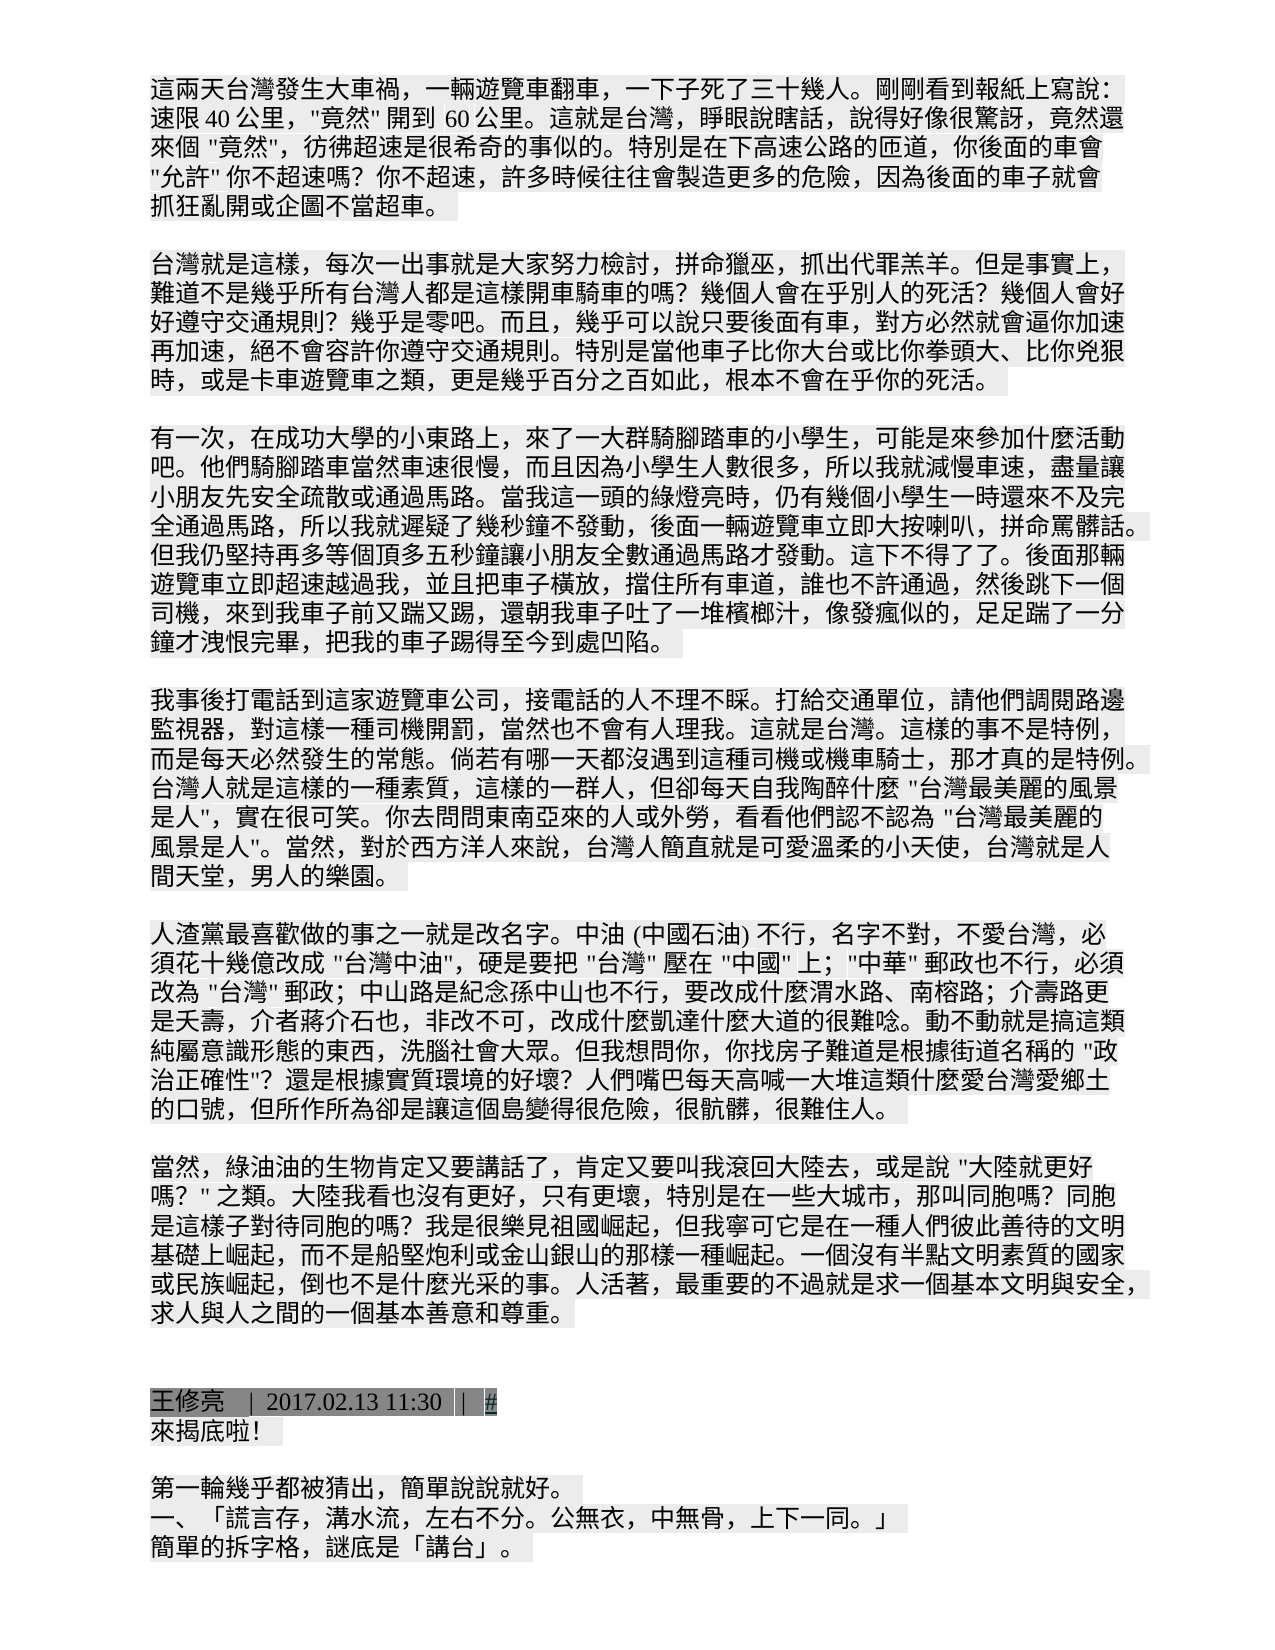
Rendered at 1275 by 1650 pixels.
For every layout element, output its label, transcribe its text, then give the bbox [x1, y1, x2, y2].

text 來揭底啦！ 第一輪幾乎都被猜出，簡單說說就好。 一、「謊言存，溝水流，左右不分。公無衣，中無骨，上下一同。」 簡單的拆字格，謎底是「講台」。 二、「難分吾夫一日隔，化來芳草添顏色、此愁依依令心碎，明日飄渺焉可得。」 簡單的拆字格，謎底是「春花秋月」 三、拆字格，最後一句兼會意。 懷珂竟玉碎，遺物掩草埔，（射「苛」字） 教者去人倫，猶以為正途，（射「政」字） 犬子共一皿，貪婪誰與訴？（射「猛」字） 水落見殘淤，清流覓何處？（射「於」字） 唬人何須口，欺瞞見網路，隱入山林復為王，一嘯長風百獸舞。（射「虎」字） 四、前半是會意，後半是拆字格。 「純陽之數取終極，上下之間正合宜，其中有物俱揚棄，織盡絲縷言可兮。」 謎底「九二共識」。 這裡稍作解釋：因為陽為先，故數一，陰為後，故數偶，一三五七九是陽數，二四六八是陰數，九為陽數之極，所以易經的卦，陽爻稱九，陰爻稱六，陰爻不取八數，因為陰有退隱之性，故不取數極，退取六。 五、「不染凡塵立清波，白衣金盞倚高桌，酷寒越顯真顏色，蔥蒜豈得與君博。」 謎底「水仙」，水仙有雅蒜、天蔥的別名，也流傳「水仙不開花，裝蒜」的俗語。純就植物特性來猜。 六、「刺瘤滿身不許攀，鐵骨丹心花欲燃，待得端午子初綻，飛絮如雪隨風傳。」 謎底「木棉」，純就植物特性來猜。 七、驚震十日起禍災，海畔仙根入蓬萊，四時紅豔花常在，村角籬間落復開。 謎底「扶桑」，是台灣農村常用於圍籬的灌木植物。 典出《山海經•海外東經》「湯谷上有扶桑，十日所浴，在黑齒北，居水中，有大木，九日居下枝，一日居上枝」，以及《淮南子》王邑注：「堯時十日並出，草木焦枯。堯命羿仰射十日，中其九日，日中九烏皆死，墮其羽翼，故留其一日也。」 八、颯颯秋風志氣殘，悲歌泣王過黎山，傷此桎梏化新木，年年淚血染碧衫。 典出《山海經」大荒南經》：有木生山上，名曰楓木。楓木，蚩尤所棄其桎梏，是為楓木。 而蚩尤是在黎山被擊殺的。 第二輪謎題主要以動植物為主，注重在特性上，用典也較多。這很適合給說故事談文化、討論人際概念、認識動植物本身與人的環境關係。 其一、「蔥蘢常綠拒風霜，殘葉飄墮猶自芳，萬木精髓誰似我，烈火熬出舍利香。」 謎底是「樟」，樟是常綠喬木，逾冬不凋，葉片枝幹全株有特殊精油香味，煉製出來的樟腦丸曾是台灣最大量的外銷品，以舍利子的形似來比喻樟腦丸。 其二、「兩木並肩爭一番，川蜀之樹與相攀，千載明妃音相似，馬上猶自輕撥彈。」 謎底是「枇杷」，會意「爭」為比，「川蜀」為巴，明妃是王昭君的封號，以「琵琶」的諧音隱喻。 其三、「水底橫枝水上花，虛無飄渺如隔紗，花絲如雪紛紛落，紅鈴無聲滿枝芽。」 謎底為「蓮霧」，第一句隱「蓮」，第二句隱「霧」，末二句喻花朵、果實形態。 其四、「翠袖紅裙染斑斑，托得張騫度安南，蒼苔點點花如火，百子千孫好相傳。」 謎底是「石榴」，或者是「安石榴」。 第一句典出武則天寫給唐高宗的情詩《如意娘》「看朱成碧思紛紛，憔悴支離為憶君。 不信比來常下淚，開箱驗取石榴裙」。石榴花果均紅豔，所以唐朝開始稱女人的紅裙為「石榴裙」。 第二句石榴是張騫從安南國帶回來的植物，安南國位於現在的越南北部一帶。 石榴多子，比喻百子千孫，典出《北齊書》「帝幸李宅宴，而妃母宋氏薦二石榴於帝前。問諸人莫知其意，帝投之。收曰：「石榴房中多子，王新婚，妃母欲子孫眾多。」 其五、「由來孤木與相依，一脈雙胞世間稀，短劍如針護枝葉，香花如雪暮春宜。」 謎底是「柚」，第一句拆字，後面是柚子樹的特性，針刺、單身複葉。 其六、「不觀不語任爾鳴，人人倚木自在聽，紮根落土本無事，涓涓水逝化飛翎。」 謎底是「烏來杜鵑」。「鳴」，不觀看，所以鳥的眼睛那一橫筆拿掉，變成烏，不語，口邊旁也去掉。這一句是最難的象形會意法，不容易猜，其他都簡單的拆字格。 其七、「金戈肅殺列兩排，居中為王天予哉」拆字格，這句有點複雜，金、戈分列字的兩邊，中間放個「王」字，王的頭上天空成為一個「哉」字，謎底是「鐵」。用「王」是象其形，本字頭上是一撇。 「陌上荒蕪行蹤滅，高坡頹覆繁華衰」部首左阜右邑，阜是高起的土堆狀地形。 「硃批色減難辨識，遺痕包裹不許開」拆字格。 「機紓既斷何由給，賸有清香與雪白。」拆字格與植物特色。 謎底是「鐵砲百合」，這一題我順序排錯，向各位道歉。 其八、「宿果枯褐如豆莢，滿地紅紫掃落花，願與清溪常為伴，隨爾順流到新家。」 謎底是「水黃皮」，純從植物特性隱喻。 其九、「無事高掛一張弓，非鬍非鬚本為宗，仙人得道飛昇去，此身不存與義同」 謎底是「長鬃山羊」，拆字格，此身為我，我不存，剩下上面的字是「羊」，美、羔、義，這些字上面都是羊的省筆。 忙中有錯，某些題目出得不合宜，見諒了！元宵已過，準備開學，又要忙啦！ [150, 1417, 1125, 1562]
text 有一個著名哲學家，但因為我對他不熟，讀了就忘，所以現在雄雄想不起他的名字。他有個觀念，名稱我也忘了，只記得一個相關的例子是這麼說的： 一個人渣，他的死活你當然不會在乎，但假若有一天，他要死不活、面臨很大的痛苦時，我們很快就忘了他是個人渣，忘了他的種種身份與立場，而只關切他身為一個人、做為一個生命當下所承受的巨大痛苦。可是，當他慢慢脫離險境，脫離痛苦，又好端端地活過來時，我們馬上就又會想起他是個人渣，想起他的各種作為與立場身份，說不定心裏頭會嘀咕說這混蛋怎麼還不趕快去死。這位哲學家給這樣一種基本狀態取了個名稱，但我也忘了。不過，對於這個生動的例子卻始終忘不了，也許這觀念多多少少也描述了我們 (至少是我) 的所謂愛。 就如 Hannah Arendt所說，我並不特別鍾愛任何一個族群或國家或組織或階級，我們的愛難道不是僅僅只及於一個個具體的個人？而且，這樣一種愛，牽涉的理應不是一種立場身份種族或政治顏色，而是有關於那個人的種種有關善惡美醜的基本屬性。我們或許依然會 "愛" 一群人渣，但這份愛也只有在上述那樣一種 "同樣身為人" 的基本狀態下，也許才會顯現。除此之外，我們是不可能愛一個人渣或一群人渣的，難道你真的會愛一個混蛋，就只因為他綠油油？ 我們常被要求要愛同胞，這意味著你要比愛 "外人" 更加愛你的所謂同胞才行。但人性是這樣嗎？就只因為他跟我一樣住在某個地區或跟我有著一樣的膚色，所以我就應該要 "更" 愛他？ 住在台灣，常覺得生命朝不保夕，因為每天必須開車、騎車、搭車，到處奔波。台灣車子與人潮事實上並不多，但交通卻極度不安全。在英國開車或騎車，人們總是你讓我，我讓你，大家每天無時無刻讓來讓去；一些繁忙街道的交叉路口，有時候甚至所有車輛居然全都停下來，因為互相讓來讓去，讓到後來根本誰也不敢動，就是要讓對方優先。 在英國換車道更是簡單，你只要打個方向燈，後方車輛很快就會有人給你閃個燈，示意你可安全轉換，你就算閉著眼睛也能變換車道。在台灣則不然，即便後方很遠很遠的地方才有車輛，但你只要一打方向燈準備轉換車道，後方的車子就會像神風特攻隊那樣，盡全力加速朝你衝來，無論如何就是不能讓你搶在他前面。要是你終究還是在極度驚險中快他一步，他就會把你看成殺父仇人，搞不好拿刀子出來捅你，罵幾句你爹娘更是基本台詞。 我來英國前不會開車，來到英國很快就學會，因此很習慣這套禮讓的文化與思維，行人最大，弱者至上，凡事禮讓。回到台灣後，當我秉持著這套英國作風開車騎車時，不但險象環生，痛苦不堪，而且經常招來辱罵與攻擊。我常被迫停在台灣街頭路邊興嘆，"這就是我應該熱愛的同胞嗎？" 這是一群根本不在乎他人死活、極度自私、完全沒有半點基本規矩、甚至好像沒有大腦、根本沒有人性的人渣吧。我怎麼可能會偏愛人渣？難道就只因為我們都住台灣，所以就應該 "熱愛" 人渣？熱愛這樣一片隨時會讓你無端喪命或傷殘之土地？ 舉個例，你知道高雄光是一年平均多少人死於車禍嗎？兩百多人。你知道高雄一年平均多少人在車禍中輕重傷嗎？至少六、七萬人，其中六成五以上是機車。高雄有兩百七十萬人口，扣掉嬰兒小孩或生病臥床無法出門的那些人，你自己算算看，輪到你出事的機率有多大。這麼小的一個城市，一年七萬人因為車禍輕重傷，十年七十萬人傷殘，這是交通應有的常態嗎？這是在打仗吧。一個伊拉克戰爭十幾年下來也不過百萬傷亡。高雄並沒有特別差，台灣去到哪基本上都一樣。 我上個月搬來高雄，買了一間十多年屋齡的中古豪宅。買不起但還是硬給它買下來，沒有一毛錢是自己付的；同一間舊房子，房貸一借再借，然後再加上四、五個信貸，東借西借，奮鬥一年終於才買下來。但這下根本還不起那麼多貸款怎麼辦，於是就找銀行協商，申請本金寬限，拼命工作賺錢來還。之所以拼了老命搬來這個所謂豪宅區，為的不過就是一個原因，在這個小區域，至少可以有個人行道可以安心走路，不用走在快車道上，而且可以推娃娃車，兩隻腳終於有機會可以走路，每天可以走去買東西吃而不需要開車或騎車，盡一切可能減少車禍的高度風險。 殷海光很恨搭公車，因為他覺得人擠人很沒尊嚴。住在台灣，尊嚴我倒是不敢奢求，只求活命。我也曾考慮搬去台東或屏東鄉下或更偏遠的山區，曾經找了好一陣子的房子，後來發現要兼顧兩人的工作和生活很難。而且，鬼才會相信什麼淳樸的鄉下人。事實上，越是南部，越是鄉下，越是無政府狀態，黑道治國，交通更是恐怖到極點。 這兩天台灣發生大車禍，一輛遊覽車翻車，一下子死了三十幾人。剛剛看到報紙上寫說：速限40公里，"竟然" 開到 60公里。這就是台灣，睜眼說瞎話，說得好像很驚訝，竟然還來個 "竟然"，彷彿超速是很希奇的事似的。特別是在下高速公路的匝道，你後面的車會 "允許" 你不超速嗎？你不超速，許多時候往往會製造更多的危險，因為後面的車子就會抓狂亂開或企圖不當超車。 台灣就是這樣，每次一出事就是大家努力檢討，拼命獵巫，抓出代罪羔羊。但是事實上，難道不是幾乎所有台灣人都是這樣開車騎車的嗎？幾個人會在乎別人的死活？幾個人會好好遵守交通規則？幾乎是零吧。而且，幾乎可以說只要後面有車，對方必然就會逼你加速再加速，絕不會容許你遵守交通規則。特別是當他車子比你大台或比你拳頭大、比你兇狠時，或是卡車遊覽車之類，更是幾乎百分之百如此，根本不會在乎你的死活。 有一次，在成功大學的小東路上，來了一大群騎腳踏車的小學生，可能是來參加什麼活動吧。他們騎腳踏車當然車速很慢，而且因為小學生人數很多，所以我就減慢車速，盡量讓小朋友先安全疏散或通過馬路。當我這一頭的綠燈亮時，仍有幾個小學生一時還來不及完全通過馬路，所以我就遲疑了幾秒鐘不發動，後面一輛遊覽車立即大按喇叭，拼命罵髒話。但我仍堅持再多等個頂多五秒鐘讓小朋友全數通過馬路才發動。這下不得了了。後面那輛遊覽車立即超速越過我，並且把車子橫放，擋住所有車道，誰也不許通過，然後跳下一個司機，來到我車子前又踹又踢，還朝我車子吐了一堆檳榔汁，像發瘋似的，足足踹了一分鐘才洩恨完畢，把我的車子踢得至今到處凹陷。 我事後打電話到這家遊覽車公司，接電話的人不理不睬。打給交通單位，請他們調閱路邊監視器，對這樣一種司機開罰，當然也不會有人理我。這就是台灣。這樣的事不是特例，而是每天必然發生的常態。倘若有哪一天都沒遇到這種司機或機車騎士，那才真的是特例。台灣人就是這樣的一種素質，這樣的一群人，但卻每天自我陶醉什麼 "台灣最美麗的風景是人"，實在很可笑。你去問問東南亞來的人或外勞，看看他們認不認為 "台灣最美麗的風景是人"。當然，對於西方洋人來說，台灣人簡直就是可愛溫柔的小天使，台灣就是人間天堂，男人的樂園。 人渣黨最喜歡做的事之一就是改名字。中油 (中國石油) 不行，名字不對，不愛台灣，必須花十幾億改成 "台灣中油"，硬是要把 "台灣" 壓在 "中國" 上；"中華" 郵政也不行，必須改為 "台灣" 郵政；中山路是紀念孫中山也不行，要改成什麼渭水路、南榕路；介壽路更是夭壽，介者蔣介石也，非改不可，改成什麼凱達什麼大道的很難唸。動不動就是搞這類純屬意識形態的東西，洗腦社會大眾。但我想問你，你找房子難道是根據街道名稱的 "政治正確性"？還是根據實質環境的好壞？人們嘴巴每天高喊一大堆這類什麼愛台灣愛鄉土的口號，但所作所為卻是讓這個島變得很危險，很骯髒，很難住人。 當然，綠油油的生物肯定又要講話了，肯定又要叫我滾回大陸去，或是說 "大陸就更好嗎？" 之類。大陸我看也沒有更好，只有更壞，特別是在一些大城市，那叫同胞嗎？同胞是這樣子對待同胞的嗎？我是很樂見祖國崛起，但我寧可它是在一種人們彼此善待的文明基礎上崛起，而不是船堅炮利或金山銀山的那樣一種崛起。一個沒有半點文明素質的國家或民族崛起，倒也不是什麼光采的事。人活著，最重要的不過就是求一個基本文明與安全，求人與人之間的一個基本善意和尊重。 [150, 75, 1125, 1328]
text 王修亮 | 2017.02.13 11:30 | # [150, 1387, 1125, 1417]
